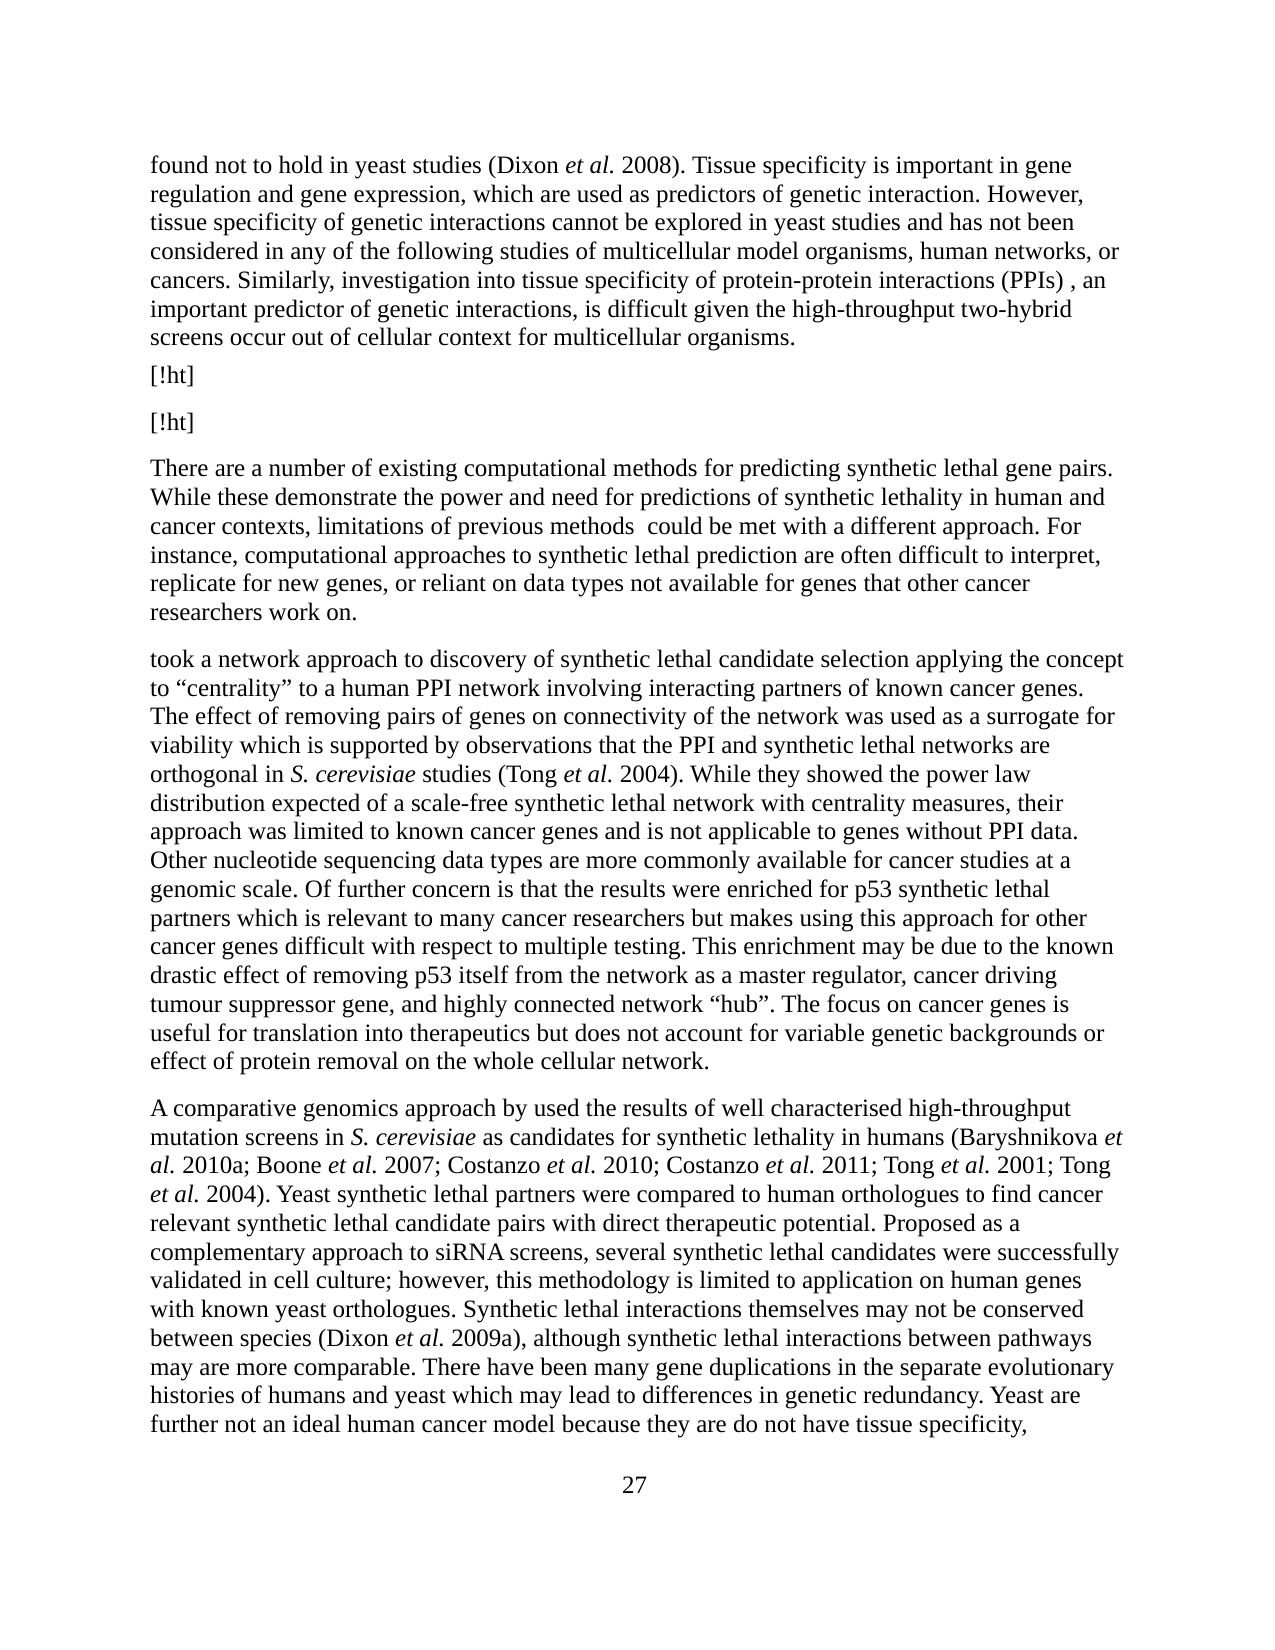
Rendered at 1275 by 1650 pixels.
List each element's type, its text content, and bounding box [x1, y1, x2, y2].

text [!ht] [150, 407, 1125, 436]
text There are a number of existing computational methods for predicting synthetic lethal gene pairs. While these demonstrate the power and need for predictions of synthetic lethality in human and cancer contexts, limitations of previous methods could be met with a different approach. For instance, computational approaches to synthetic lethal prediction are often difficult to interpret, replicate for new genes, or reliant on data types not available for genes that other cancer researchers work on. [150, 453, 1125, 626]
text took a network approach to discovery of synthetic lethal candidate selection applying the concept to “centrality” to a human PPI network involving interacting partners of known cancer genes. The effect of removing pairs of genes on connectivity of the network was used as a surrogate for viability which is supported by observations that the PPI and synthetic lethal networks are orthogonal in S. cerevisiae studies (Tong et al. 2004). While they showed the power law distribution expected of a scale-free synthetic lethal network with centrality measures, their approach was limited to known cancer genes and is not applicable to genes without PPI data. Other nucleotide sequencing data types are more commonly available for cancer studies at a genomic scale. Of further concern is that the results were enriched for p53 synthetic lethal partners which is relevant to many cancer researchers but makes using this approach for other cancer genes difficult with respect to multiple testing. This enrichment may be due to the known drastic effect of removing p53 itself from the network as a master regulator, cancer driving tumour suppressor gene, and highly connected network “hub”. The focus on cancer genes is useful for translation into therapeutics but does not account for variable genetic backgrounds or effect of protein removal on the whole cellular network. [150, 644, 1125, 1075]
text A comparative genomics approach by used the results of well characterised high-throughput mutation screens in S. cerevisiae as candidates for synthetic lethality in humans (Baryshnikova et al. 2010a; Boone et al. 2007; Costanzo et al. 2010; Costanzo et al. 2011; Tong et al. 2001; Tong et al. 2004). Yeast synthetic lethal partners were compared to human orthologues to find cancer relevant synthetic lethal candidate pairs with direct therapeutic potential. Proposed as a complementary approach to siRNA screens, several synthetic lethal candidates were successfully validated in cell culture; however, this methodology is limited to application on human genes with known yeast orthologues. Synthetic lethal interactions themselves may not be conserved between species (Dixon et al. 2009a), although synthetic lethal interactions between pathways may are more comparable. There have been many gene duplications in the separate evolutionary histories of humans and yeast which may lead to differences in genetic redundancy. Yeast are further not an ideal human cancer model because they are do not have tissue specificity, [150, 1093, 1125, 1438]
text found not to hold in yeast studies (Dixon et al. 2008). Tissue specificity is important in gene regulation and gene expression, which are used as predictors of genetic interaction. However, tissue specificity of genetic interactions cannot be explored in yeast studies and has not been considered in any of the following studies of multicellular model organisms, human networks, or cancers. Similarly, investigation into tissue specificity of protein-protein interactions (PPIs) , an important predictor of genetic interactions, is difficult given the high-throughput two-hybrid screens occur out of cellular context for multicellular organisms. [150, 150, 1125, 351]
text [!ht] [150, 360, 1125, 389]
